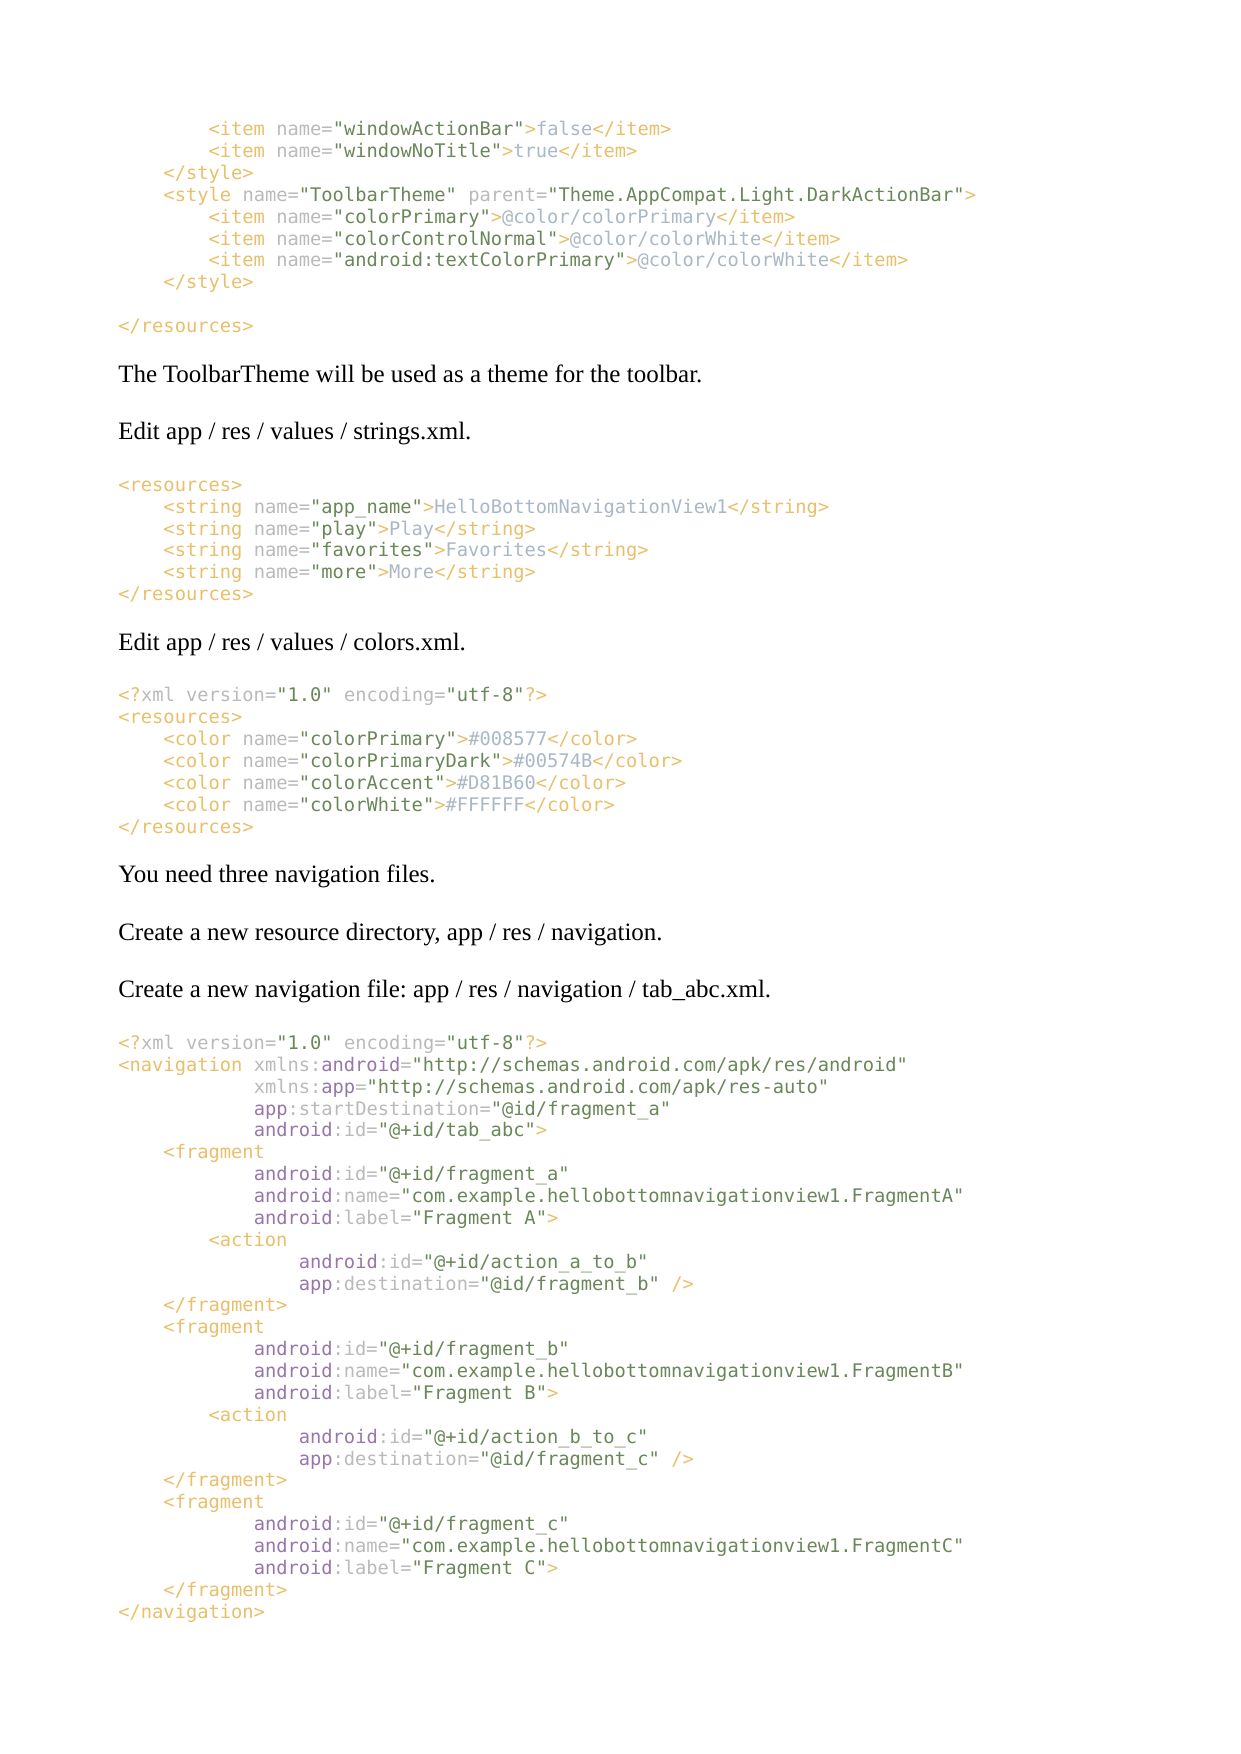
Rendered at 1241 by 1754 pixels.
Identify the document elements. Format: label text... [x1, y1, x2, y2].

text Create a new navigation file: app / res / navigation / tab_abc.xml. [118, 974, 1122, 1003]
text You need three navigation files. [118, 859, 1122, 888]
text Edit app / res / values / strings.xml. [118, 416, 1122, 445]
text <resources> <string name="app_name">HelloBottomNavigationView1</string> <string name="play">Play</string> <string name="favorites">Favorites</string> <string name="more">More</string> </resources> [118, 474, 1122, 627]
text Create a new resource directory, app / res / navigation. [118, 917, 1122, 946]
text <?xml version="1.0" encoding="utf-8"?> <navigation xmlns:android="http://schemas.android.com/apk/res/android" xmlns:app="http://schemas.android.com/apk/res-auto" app:startDestination="@id/fragment_a" android:id="@+id/tab_abc"> <fragment android:id="@+id/fragment_a" android:name="com.example.hellobottomnavigationview1.FragmentA" android:label="Fragment A"> <action android:id="@+id/action_a_to_b" app:destination="@id/fragment_b" /> </fragment> <fragment android:id="@+id/fragment_b" android:name="com.example.hellobottomnavigationview1.FragmentB" android:label="Fragment B"> <action android:id="@+id/action_b_to_c" app:destination="@id/fragment_c" /> </fragment> <fragment android:id="@+id/fragment_c" android:name="com.example.hellobottomnavigationview1.FragmentC" android:label="Fragment C"> </fragment> </navigation> [118, 1032, 1122, 1622]
text <item name="windowActionBar">false</item> <item name="windowNoTitle">true</item> </style> <style name="ToolbarTheme" parent="Theme.AppCompat.Light.DarkActionBar"> <item name="colorPrimary">@color/colorPrimary</item> <item name="colorControlNormal">@color/colorWhite</item> <item name="android:textColorPrimary">@color/colorWhite</item> </style> </resources> [118, 118, 1122, 337]
text The ToolbarTheme will be used as a theme for the toolbar. [118, 359, 1122, 387]
text Edit app / res / values / colors.xml. [118, 627, 1122, 656]
text <?xml version="1.0" encoding="utf-8"?> <resources> <color name="colorPrimary">#008577</color> <color name="colorPrimaryDark">#00574B</color> <color name="colorAccent">#D81B60</color> <color name="colorWhite">#FFFFFF</color> </resources> [118, 684, 1122, 837]
